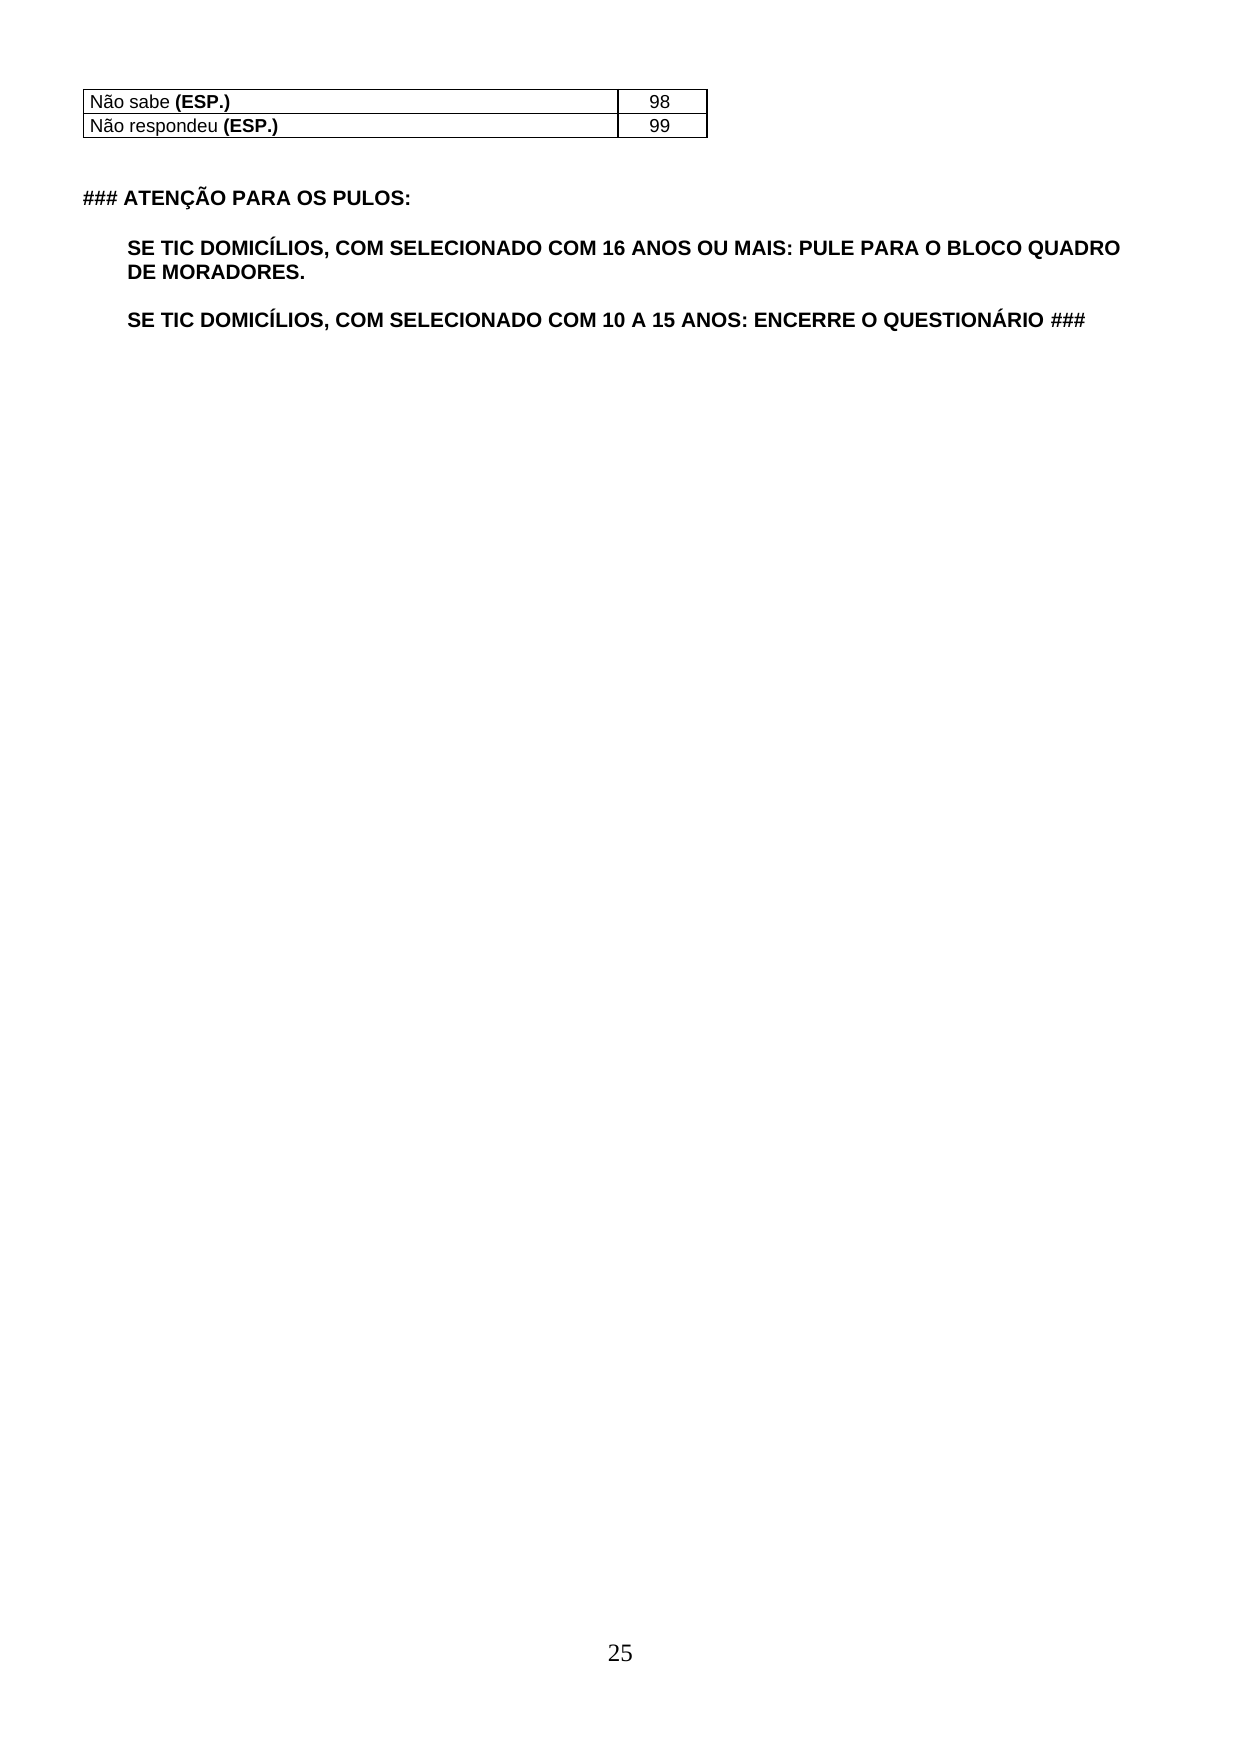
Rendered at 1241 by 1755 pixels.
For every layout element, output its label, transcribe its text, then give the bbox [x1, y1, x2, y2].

table_cell 99 [619, 114, 706, 136]
table_cell Não respondeu (ESP.) [84, 114, 617, 136]
text SE TIC DOMICÍLIOS, COM SELECIONADO COM 10 A 15 ANOS: ENCERRE O QUESTIONÁRIO ### [127, 308, 1146, 332]
text SE TIC DOMICÍLIOS, COM SELECIONADO COM 16 ANOS OU MAIS: PULE PARA O BLOCO QUADRO DE MORADORES. [127, 236, 1146, 284]
table_cell 98 [619, 90, 706, 112]
table_cell Não sabe (ESP.) [84, 90, 617, 112]
text ### ATENÇÃO PARA OS PULOS: [83, 186, 1158, 211]
